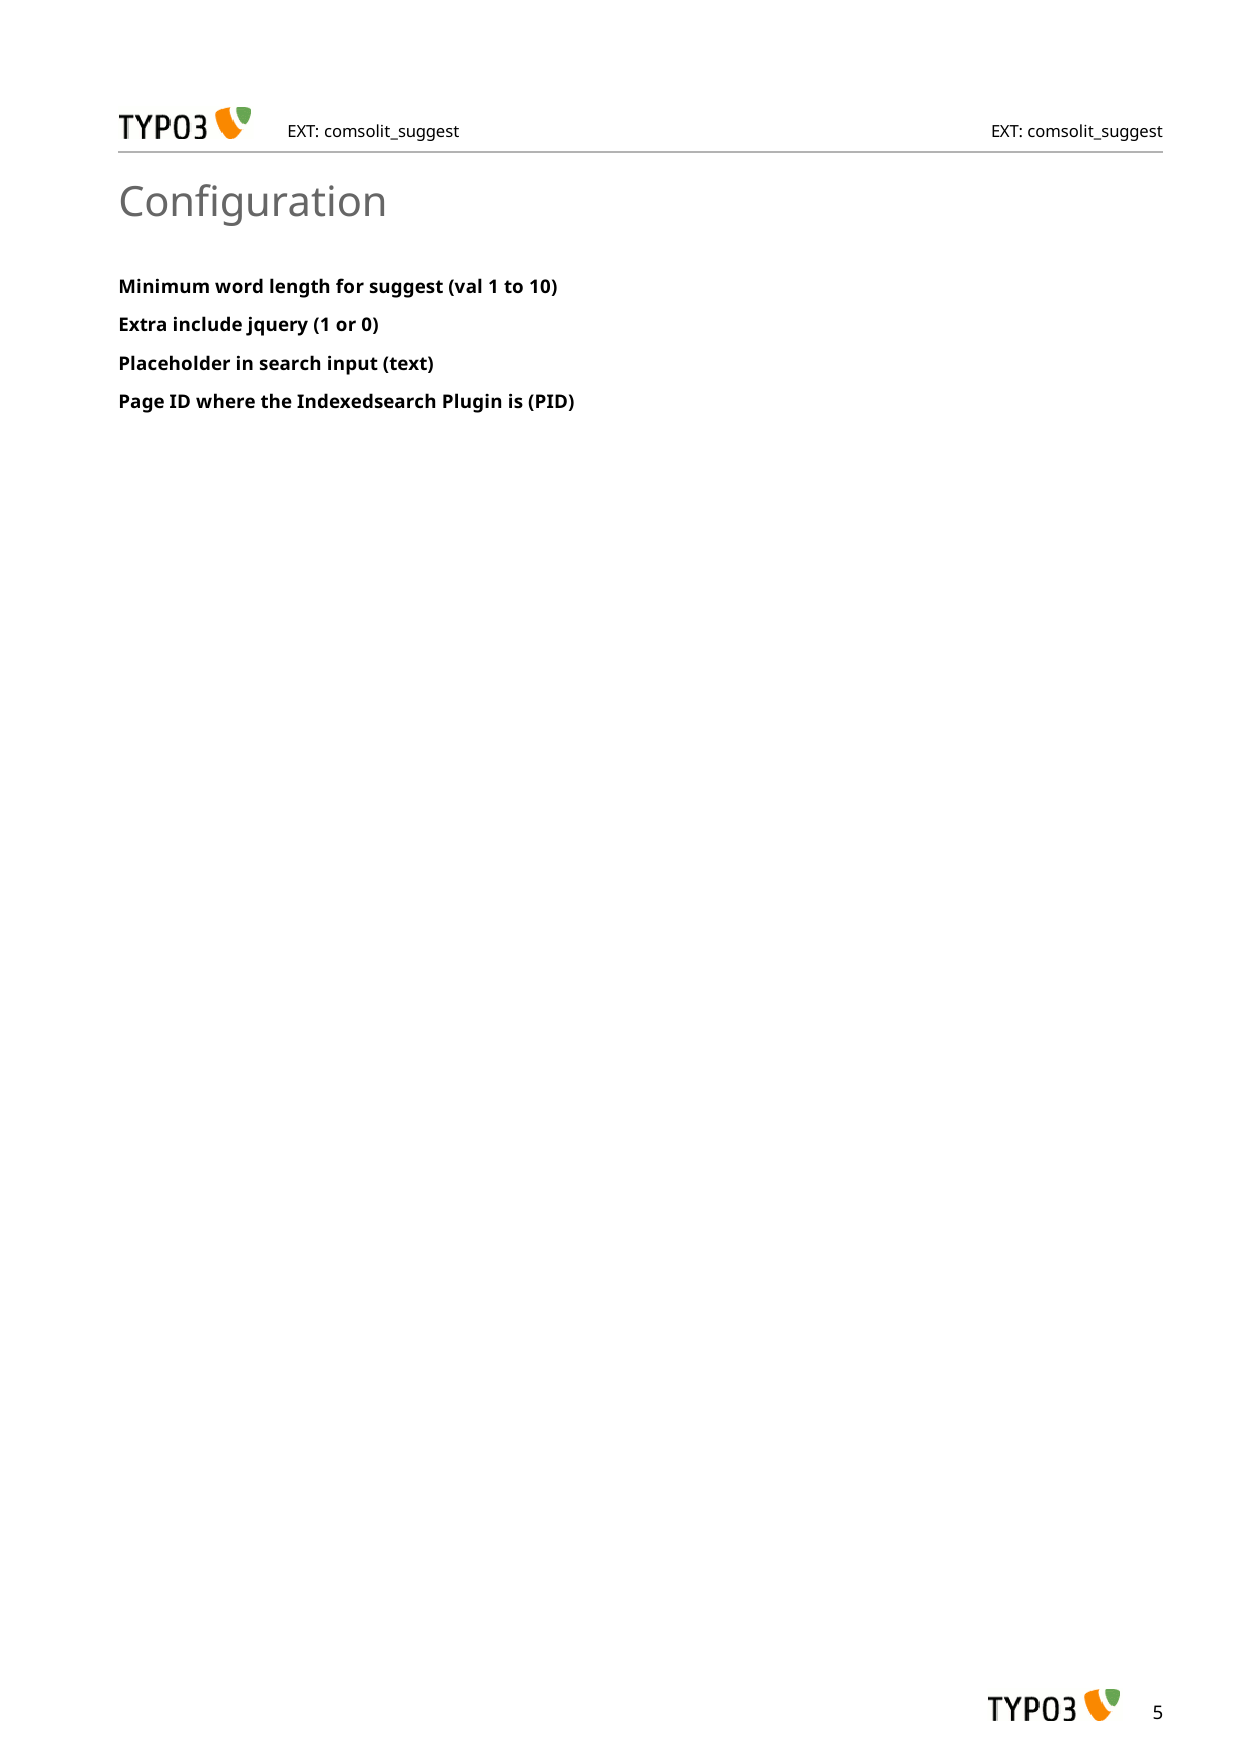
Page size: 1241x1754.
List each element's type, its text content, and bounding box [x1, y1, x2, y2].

subtitle Extra include jquery (1 or 0) [118, 311, 1163, 337]
subtitle Minimum word length for suggest (val 1 to 10) [118, 273, 1163, 299]
picture [118, 106, 254, 139]
subtitle Placeholder in search input (text) [118, 350, 1163, 376]
subtitle Page ID where the Indexedsearch Plugin is (PID) [118, 388, 1163, 414]
picture [987, 1688, 1123, 1721]
subtitle Configuration [118, 172, 1163, 228]
